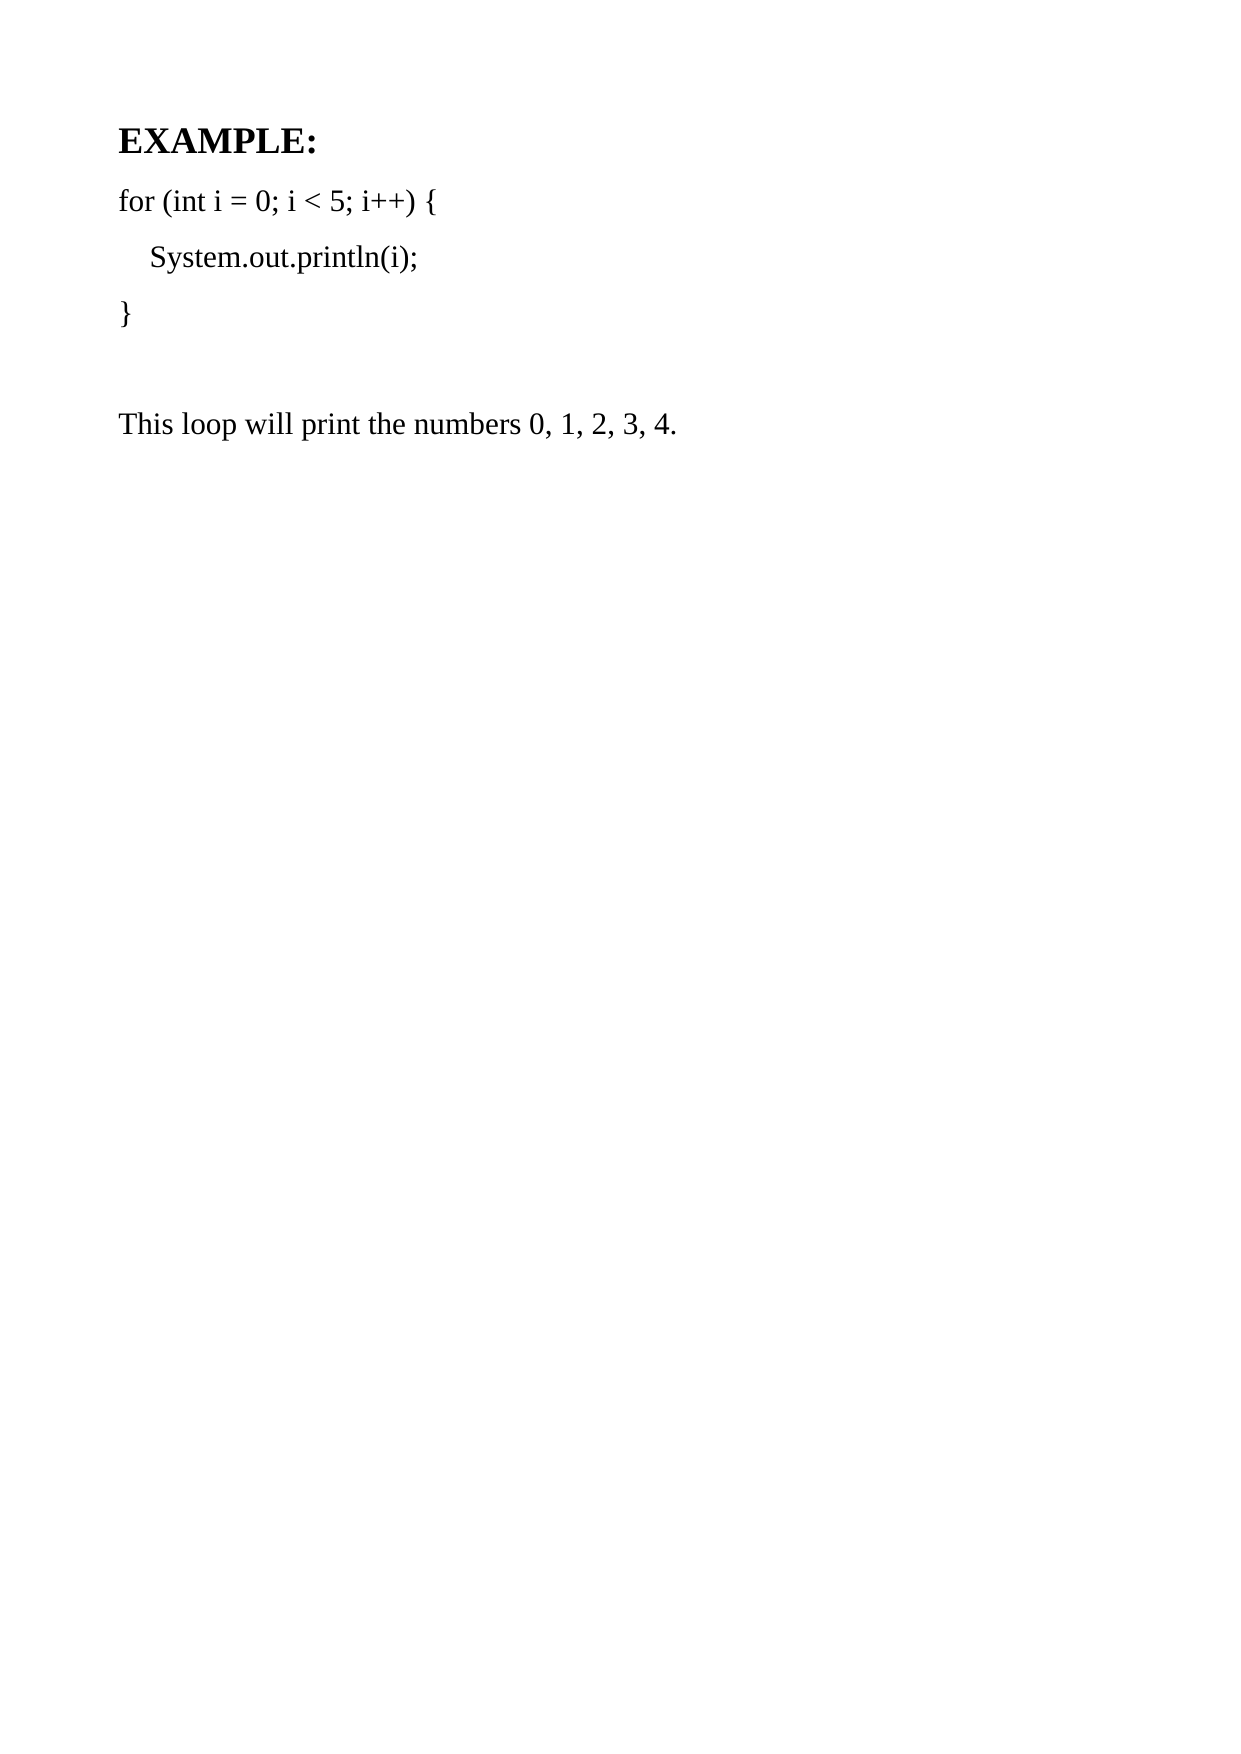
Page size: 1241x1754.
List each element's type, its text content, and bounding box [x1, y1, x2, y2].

text System.out.println(i); [118, 238, 1122, 274]
text } [118, 294, 1122, 330]
text for (int i = 0; i < 5; i++) { [118, 182, 1122, 218]
text This loop will print the numbers 0, 1, 2, 3, 4. [118, 406, 1122, 442]
text EXAMPLE: [118, 118, 1122, 161]
